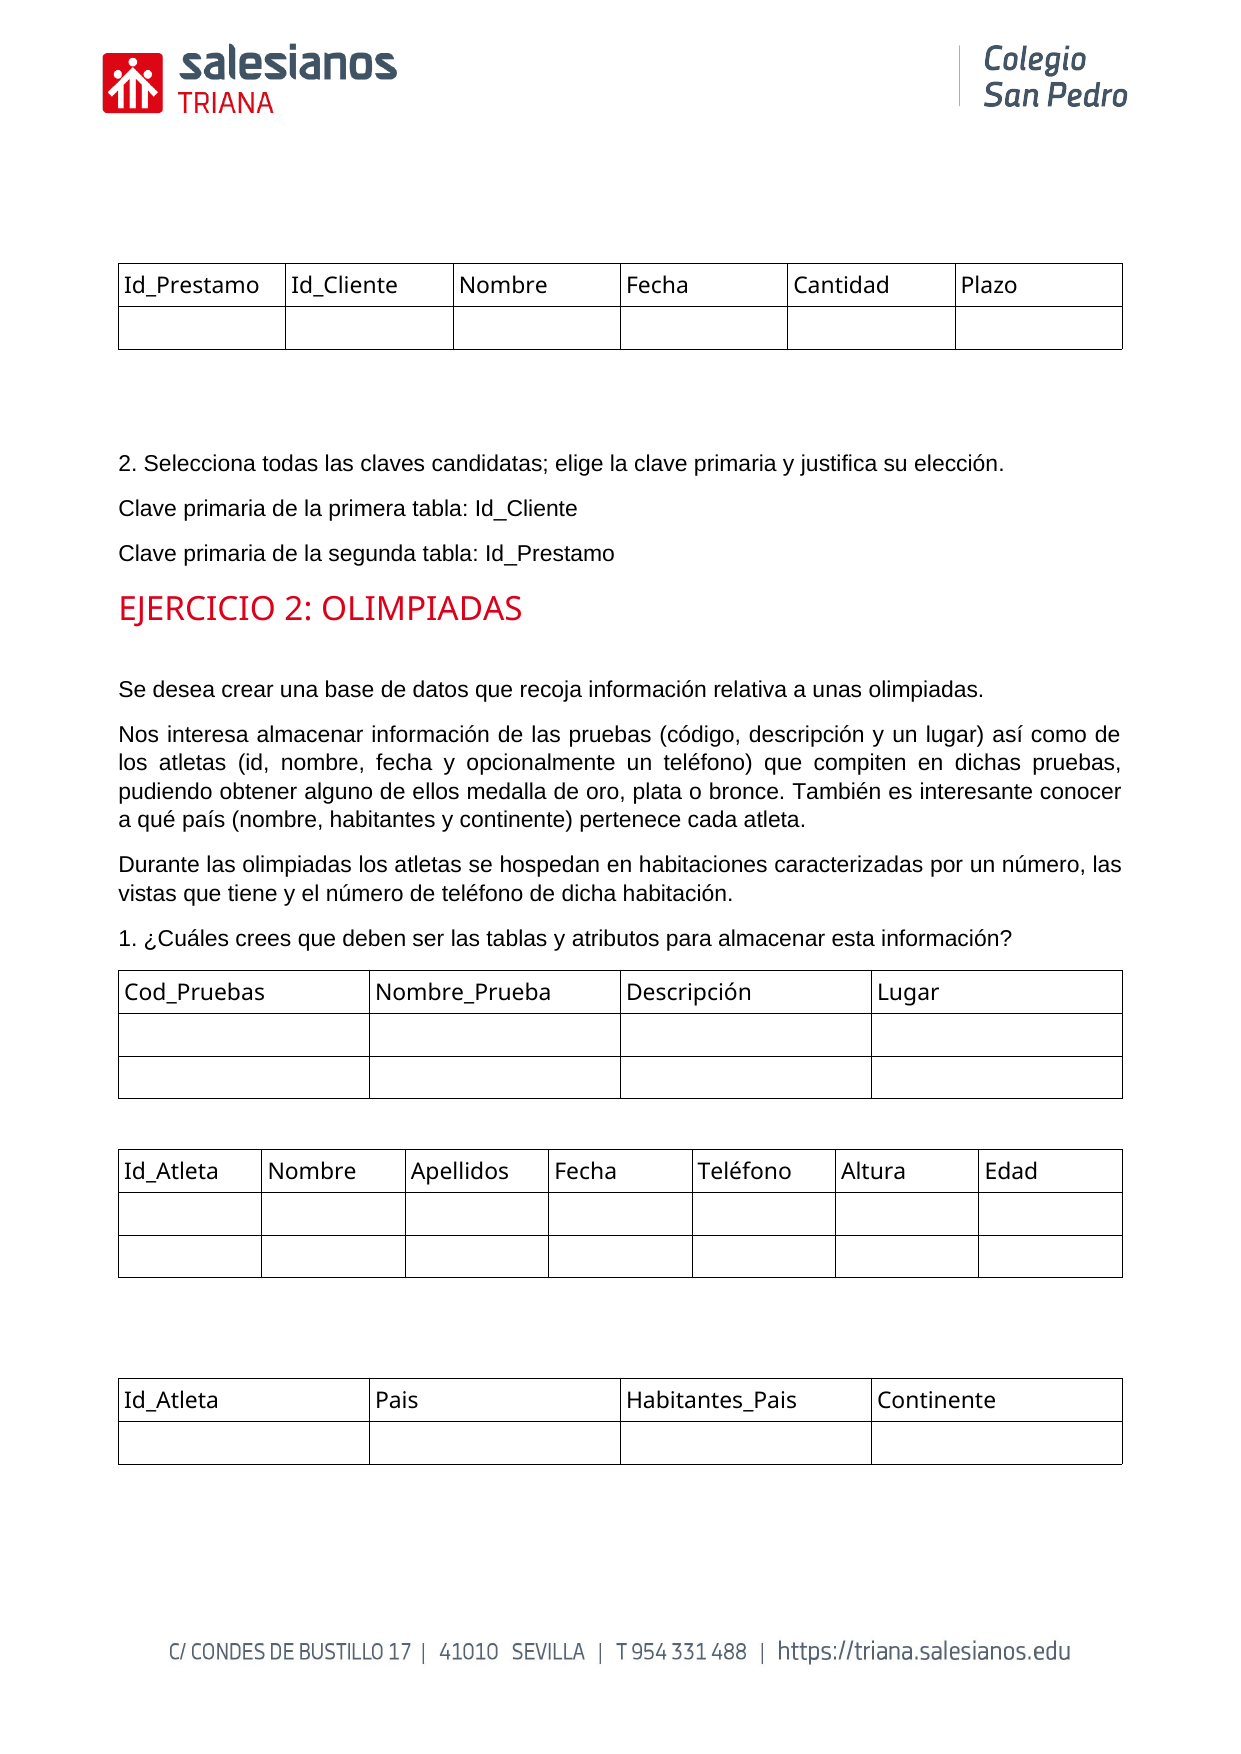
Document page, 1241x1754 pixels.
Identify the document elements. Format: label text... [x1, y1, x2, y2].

table_cell [119, 1014, 369, 1056]
table_header Edad [979, 1150, 1122, 1192]
table_cell [119, 1236, 261, 1277]
table_header Id_Cliente [286, 264, 453, 306]
table_cell [286, 307, 453, 349]
table_cell [979, 1193, 1122, 1234]
table_cell [119, 1193, 261, 1234]
table_header Fecha [549, 1150, 692, 1192]
table_cell [549, 1193, 692, 1234]
text Clave primaria de la primera tabla: Id_Cliente [118, 495, 1122, 521]
table_header Id_Atleta [119, 1150, 261, 1192]
table_header Id_Atleta [119, 1379, 369, 1421]
picture [951, 32, 1136, 122]
table_cell [693, 1193, 835, 1234]
text Se desea crear una base de datos que recoja información relativa a unas olimpiadas. [118, 676, 1122, 702]
table_cell [454, 307, 620, 349]
table_header Nombre_Prueba [370, 971, 620, 1013]
table_cell [836, 1236, 978, 1277]
table_cell [872, 1057, 1122, 1098]
table_cell [370, 1422, 620, 1464]
subtitle EJERCICIO 2: OLIMPIADAS [118, 585, 1122, 631]
table_header Nombre [454, 264, 620, 306]
text 2. Selecciona todas las claves candidatas; elige la clave primaria y justifica su elección. [118, 450, 1122, 476]
table_header Descripción [621, 971, 871, 1013]
text Durante las olimpiadas los atletas se hospedan en habitaciones caracterizadas por un número, las vistas que tiene y el número de teléfono de dicha habitación. [118, 851, 1122, 906]
text 1. ¿Cuáles crees que deben ser las tablas y atributos para almacenar esta información? [118, 925, 1122, 951]
table_cell [788, 307, 955, 349]
table_cell [119, 1422, 369, 1464]
text Nos interesa almacenar información de las pruebas (código, descripción y un lugar) así como de los atletas (id, nombre, fecha y opcionalmente un teléfono) que compiten en dichas pruebas, pudiendo obtener alguno de ellos medalla de oro, plata o bronce. También es interesante conocer a qué país (nombre, habitantes y continente) pertenece cada atleta. [118, 721, 1122, 832]
picture [93, 28, 402, 125]
table_cell [549, 1236, 692, 1277]
table_header Lugar [872, 971, 1122, 1013]
table_cell [119, 307, 285, 349]
table_cell [370, 1057, 620, 1098]
table_header Altura [836, 1150, 978, 1192]
table_cell [406, 1193, 548, 1234]
table_header Teléfono [693, 1150, 835, 1192]
table_header Nombre [262, 1150, 405, 1192]
table_cell [621, 1057, 871, 1098]
table_cell [836, 1193, 978, 1234]
table_header Id_Prestamo [119, 264, 285, 306]
text Clave primaria de la segunda tabla: Id_Prestamo [118, 540, 1122, 566]
table_header Pais [370, 1379, 620, 1421]
table_cell [693, 1236, 835, 1277]
table_cell [262, 1236, 405, 1277]
table_cell [406, 1236, 548, 1277]
table_header Cantidad [788, 264, 955, 306]
table_cell [370, 1014, 620, 1056]
table_header Fecha [621, 264, 787, 306]
table_cell [262, 1193, 405, 1234]
picture [0, 1632, 1241, 1699]
table_header Cod_Pruebas [119, 971, 369, 1013]
table_cell [956, 307, 1122, 349]
table_header Continente [872, 1379, 1122, 1421]
table_cell [872, 1014, 1122, 1056]
table_cell [621, 307, 787, 349]
table_header Apellidos [406, 1150, 548, 1192]
table_cell [621, 1014, 871, 1056]
table_cell [621, 1422, 871, 1464]
table_cell [979, 1236, 1122, 1277]
table_header Habitantes_Pais [621, 1379, 871, 1421]
table_cell [119, 1057, 369, 1098]
table_cell [872, 1422, 1122, 1464]
table_header Plazo [956, 264, 1122, 306]
